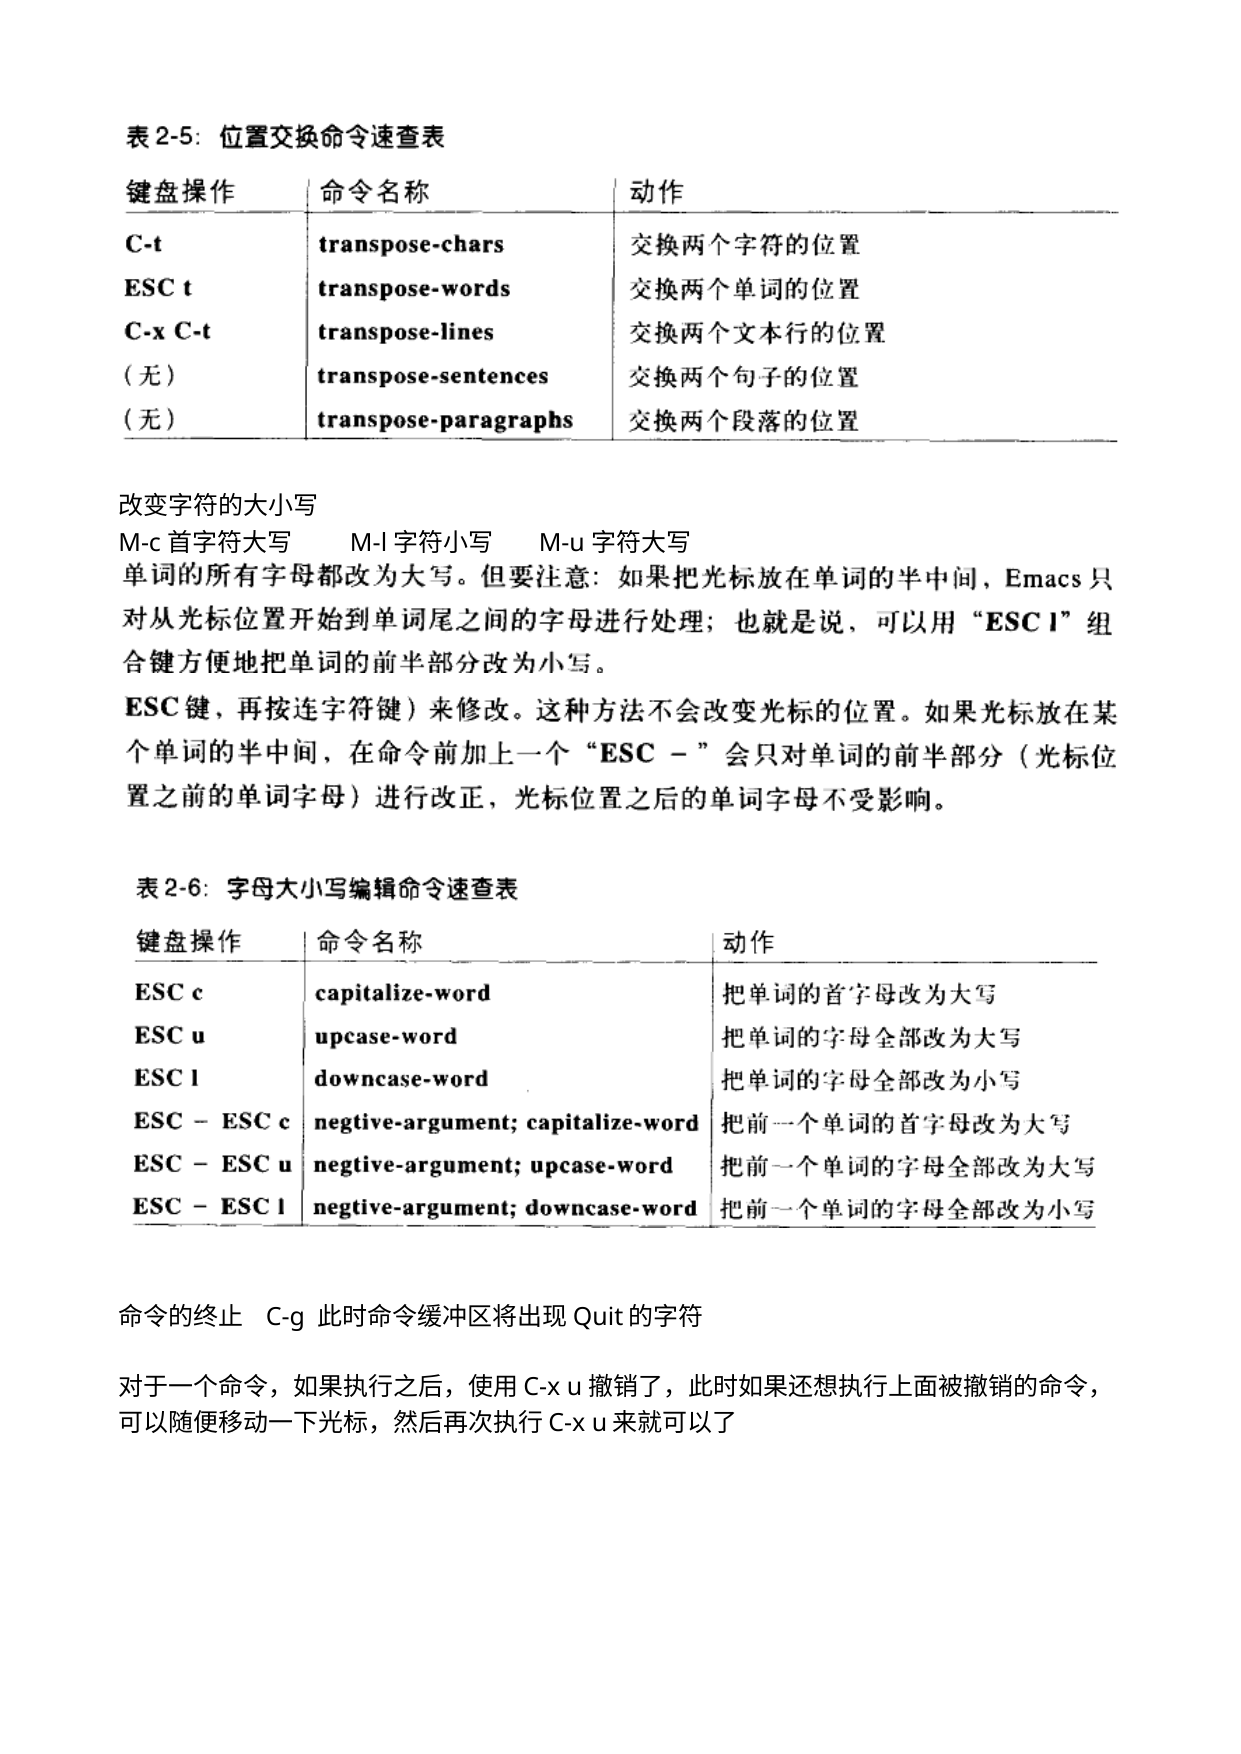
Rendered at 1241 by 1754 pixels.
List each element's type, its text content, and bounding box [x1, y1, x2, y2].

picture [118, 686, 1123, 828]
picture [118, 861, 1123, 1228]
picture [118, 118, 1123, 452]
picture [118, 558, 1123, 673]
text M-c 首字符大写 M-l 字符小写 M-u 字符大写 [118, 522, 1122, 558]
text 对于一个命令，如果执行之后，使用C-x u 撤销了，此时如果还想执行上面被撤销的命令，可以随便移动一下光标，然后再次执行C-x u来就可以了 [118, 1366, 1122, 1439]
text 命令的终止 C-g 此时命令缓冲区将出现Quit的字符 [118, 1296, 1122, 1332]
text 改变字符的大小写 [118, 486, 1122, 522]
